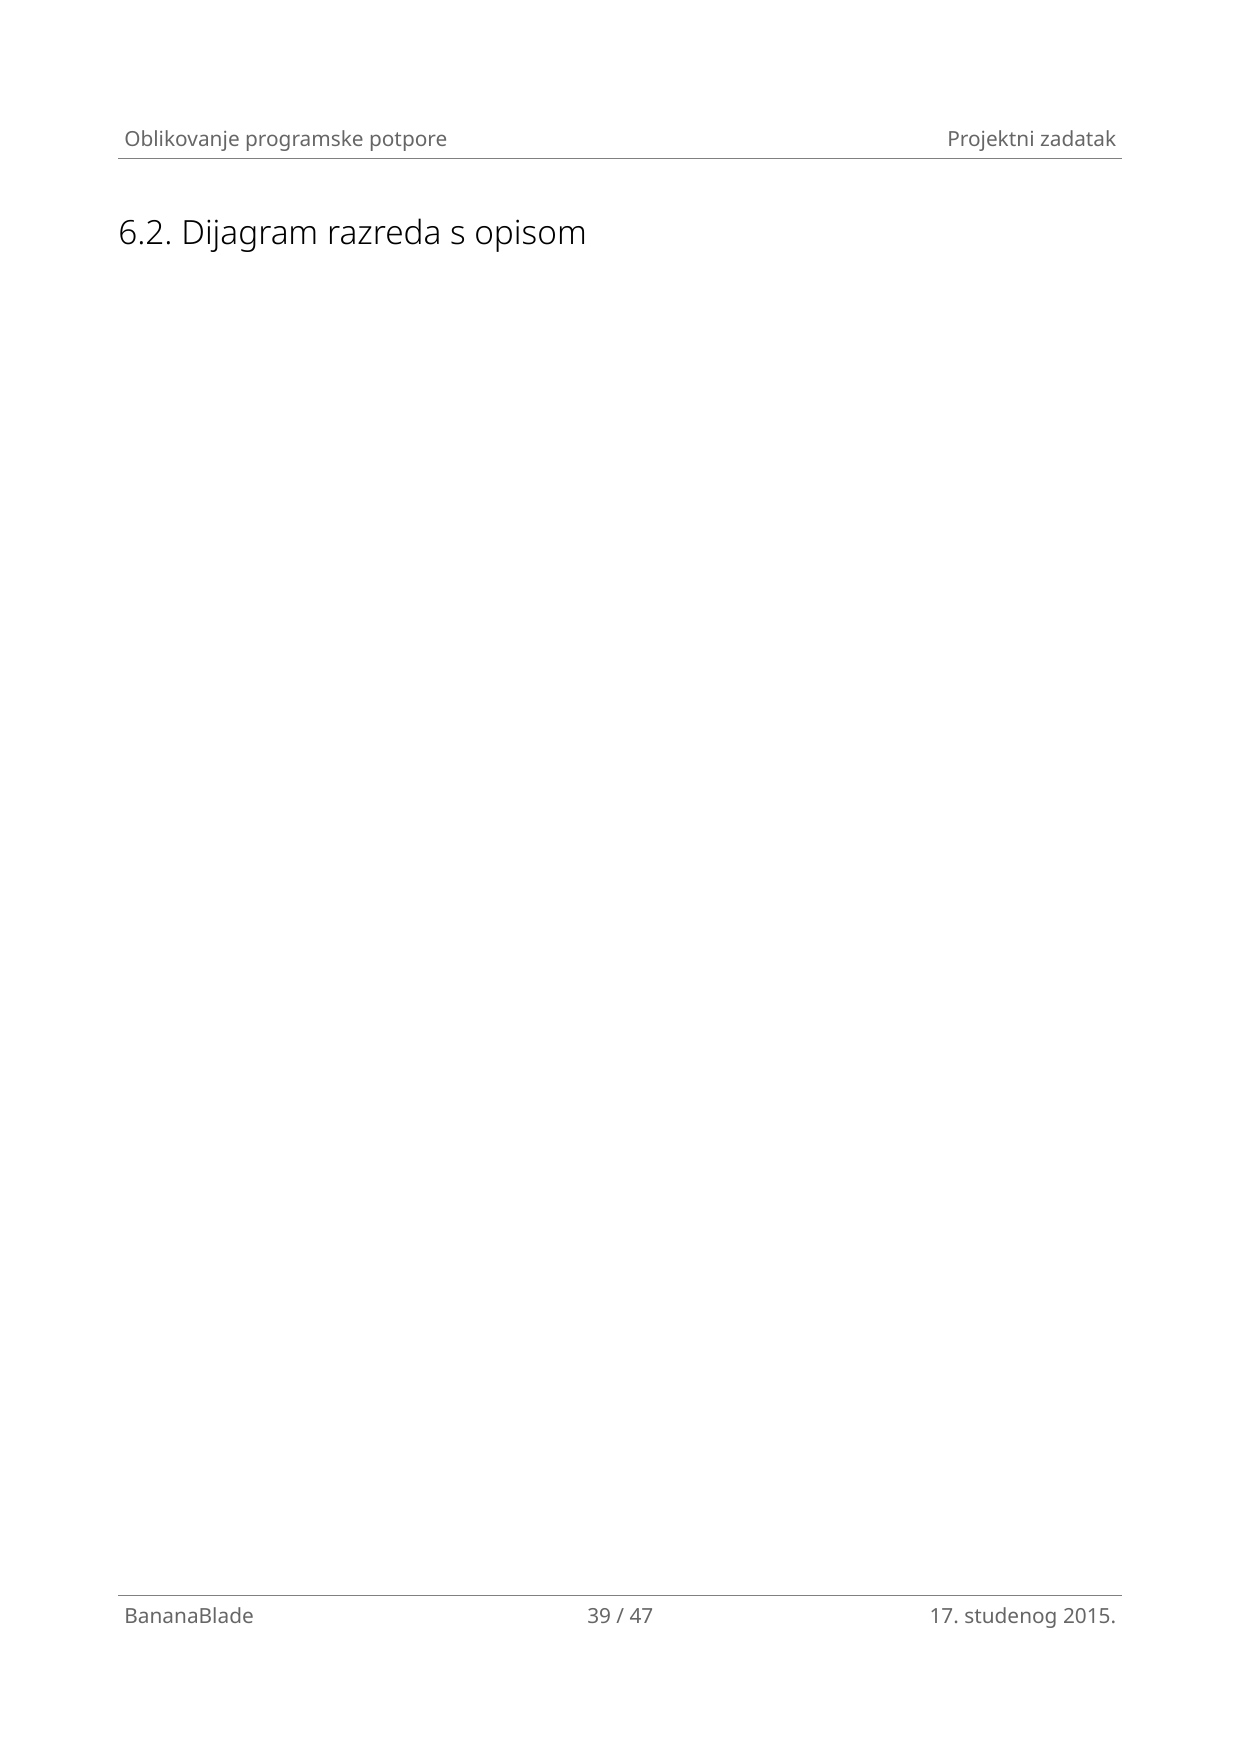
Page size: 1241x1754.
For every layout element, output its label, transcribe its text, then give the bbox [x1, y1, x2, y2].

subtitle 6.2. Dijagram razreda s opisom [118, 209, 1122, 254]
